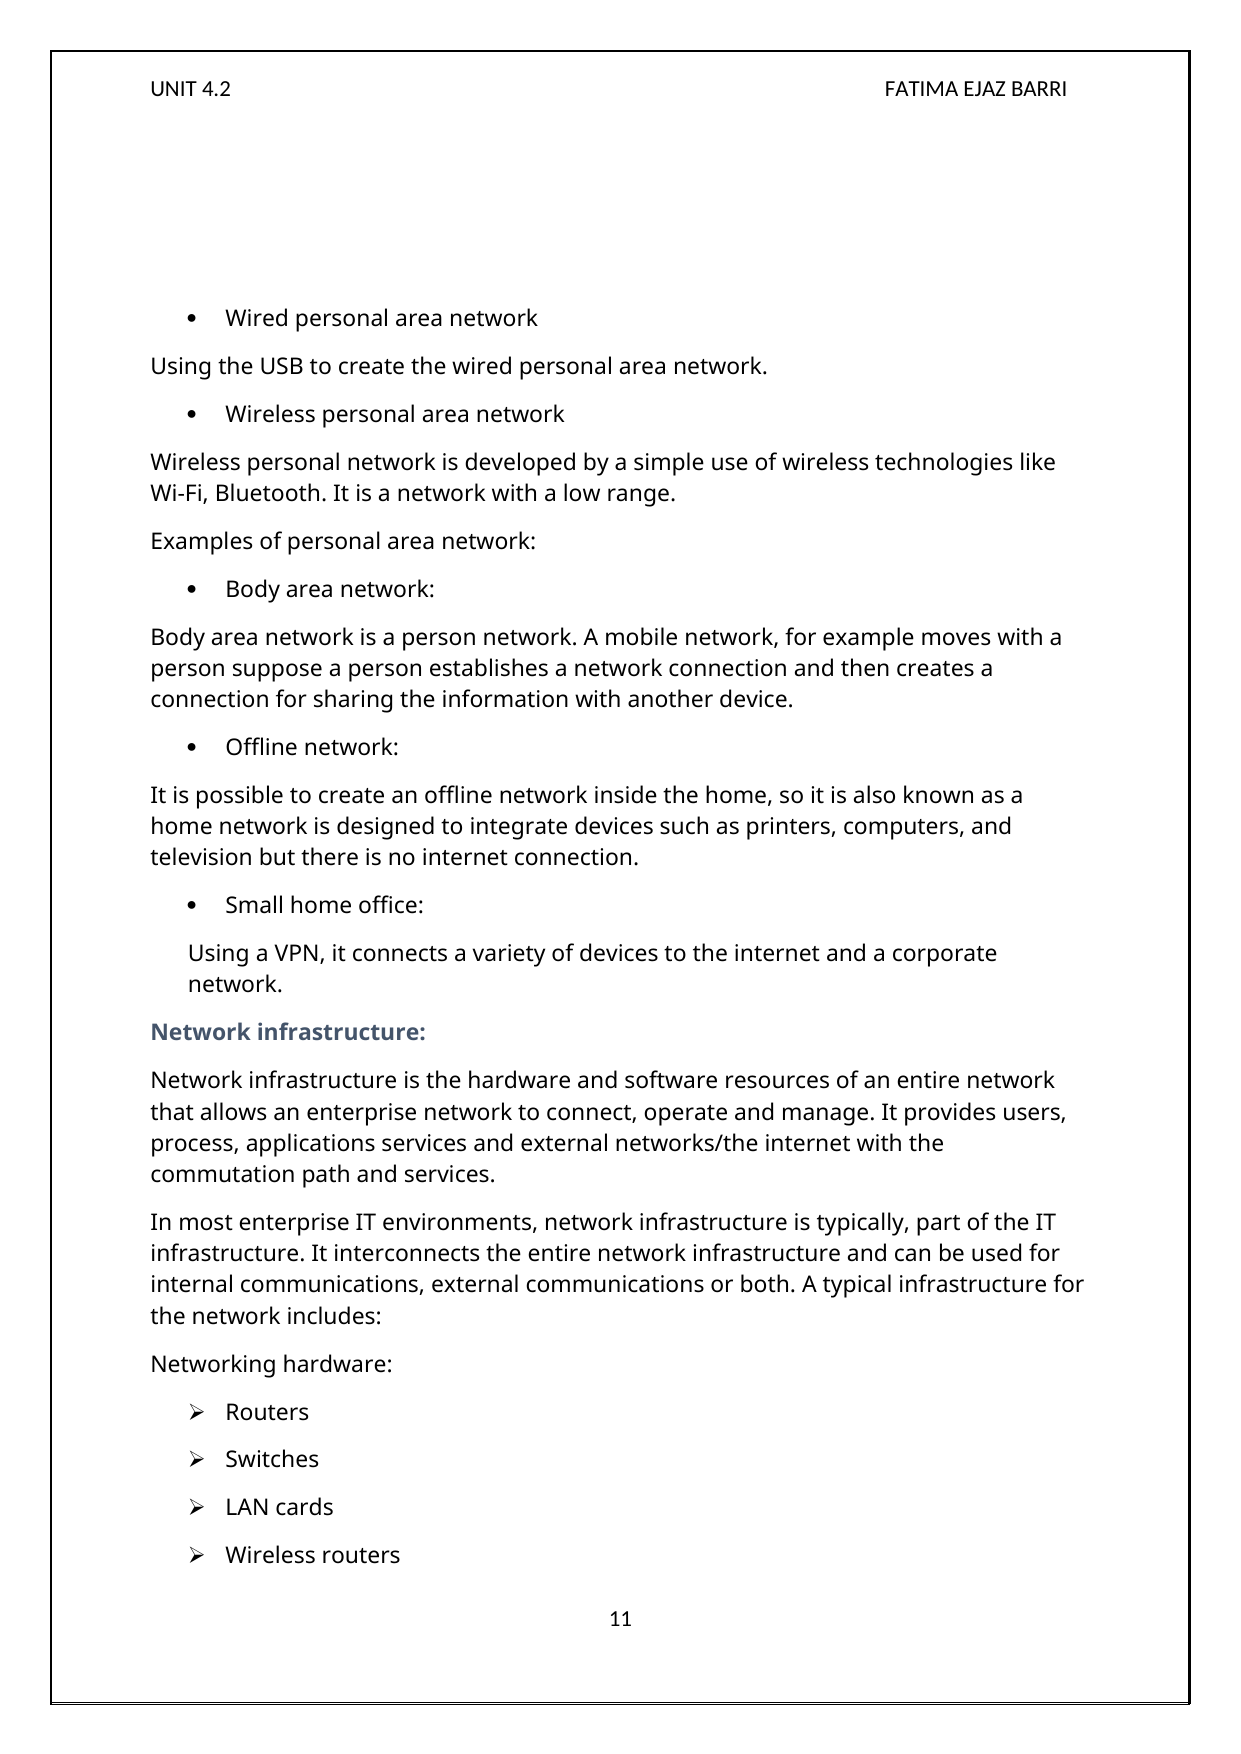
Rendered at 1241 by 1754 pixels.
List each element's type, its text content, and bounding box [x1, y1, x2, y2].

text Examples of personal area network: [150, 525, 1090, 556]
list Routers [188, 1396, 1090, 1427]
list Wireless personal area network [188, 398, 1090, 429]
text Wireless personal network is developed by a simple use of wireless technologies like Wi-Fi, Bluetooth. It is a network with a low range. [150, 446, 1090, 508]
text Network infrastructure is the hardware and software resources of an entire network that allows an enterprise network to connect, operate and manage. It provides users, process, applications services and external networks/the internet with the commutation path and services. [150, 1064, 1090, 1189]
text Using a VPN, it connects a variety of devices to the internet and a corporate network. [188, 937, 1090, 1000]
text It is possible to create an offline network inside the home, so it is also known as a home network is designed to integrate devices such as printers, computers, and television but there is no internet connection. [150, 779, 1090, 873]
list Body area network: [188, 573, 1090, 604]
list Offline network: [188, 731, 1090, 762]
list Wireless routers [188, 1539, 1090, 1571]
text Body area network is a person network. A mobile network, for example moves with a person suppose a person establishes a network connection and then creates a connection for sharing the information with another device. [150, 621, 1090, 714]
list Small home office: [188, 889, 1090, 921]
list Switches [188, 1443, 1090, 1475]
text Using the USB to create the wired personal area network. [150, 350, 1090, 381]
list Wired personal area network [188, 302, 1090, 333]
text In most enterprise IT environments, network infrastructure is typically, part of the IT infrastructure. It interconnects the entire network infrastructure and can be used for internal communications, external communications or both. A typical infrastructure for the network includes: [150, 1206, 1090, 1331]
text Networking hardware: [150, 1348, 1090, 1379]
list LAN cards [188, 1491, 1090, 1523]
text Network infrastructure: [150, 1016, 1090, 1048]
